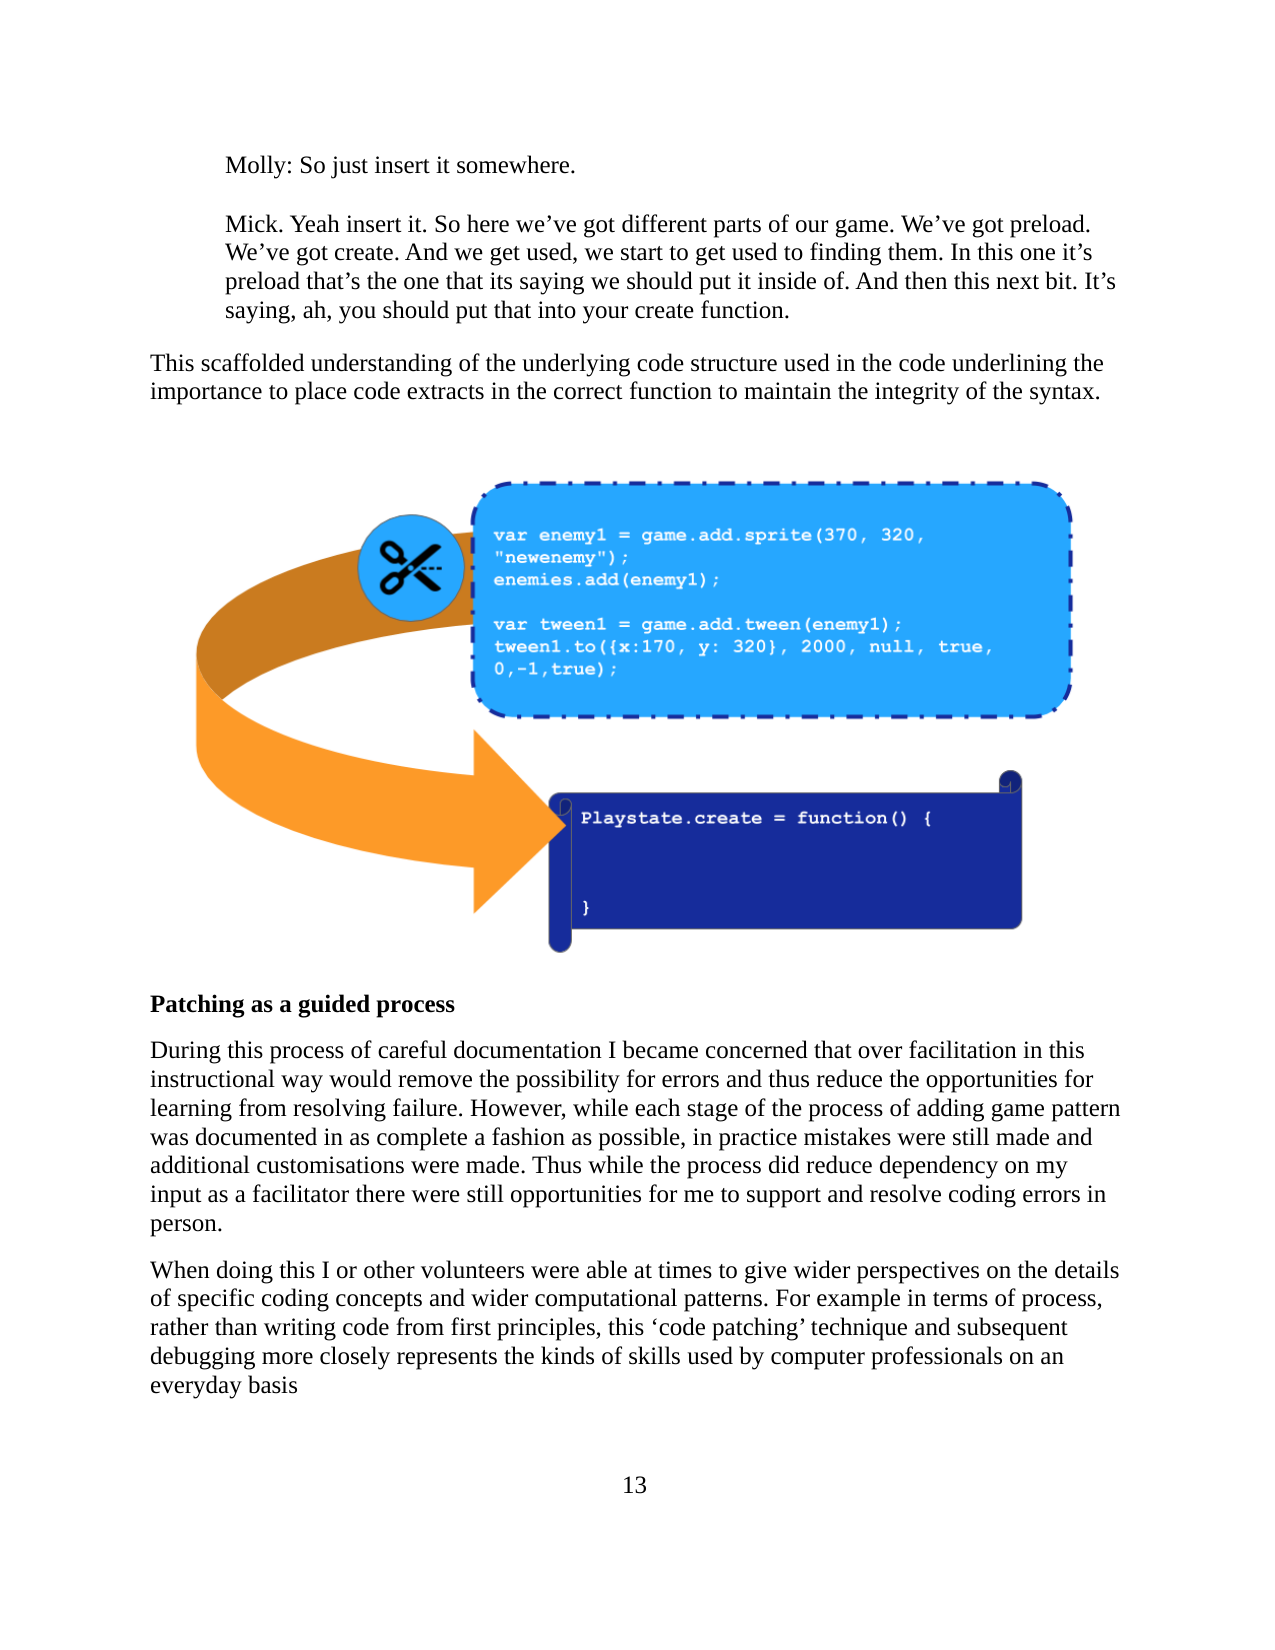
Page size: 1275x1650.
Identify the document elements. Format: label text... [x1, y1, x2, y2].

text This scaffolded understanding of the underlying code structure used in the code underlining the importance to place code extracts in the correct function to maintain the integrity of the syntax. [150, 348, 1125, 405]
text Mick. Yeah insert it. So here we’ve got different parts of our game. We’ve got preload. We’ve got create. And we get used, we start to get used to finding them. In this one it’s preload that’s the one that its saying we should put it inside of. And then this next bit. It’s saying, ah, you should put that into your create function. [225, 209, 1125, 324]
text Molly: So just insert it somewhere. [225, 150, 1125, 179]
text During this process of careful documentation I became concerned that over facilitation in this instructional way would remove the possibility for errors and thus reduce the opportunities for learning from resolving failure. However, while each stage of the process of adding game pattern was documented in as complete a fashion as possible, in practice mistakes were still made and additional customisations were made. Thus while the process did reduce dependency on my input as a facilitator there were still opportunities for me to support and resolve coding errors in person. [150, 1036, 1125, 1237]
text When doing this I or other volunteers were able at times to give wider perspectives on the details of specific coding concepts and wider computational patterns. For example in terms of process, rather than writing code from first principles, this ‘code patching’ technique and subsequent debugging more closely represents the kinds of skills used by computer professionals on an everyday basis [150, 1255, 1125, 1398]
text Patching as a guided process [150, 989, 1125, 1018]
picture [150, 423, 1125, 971]
